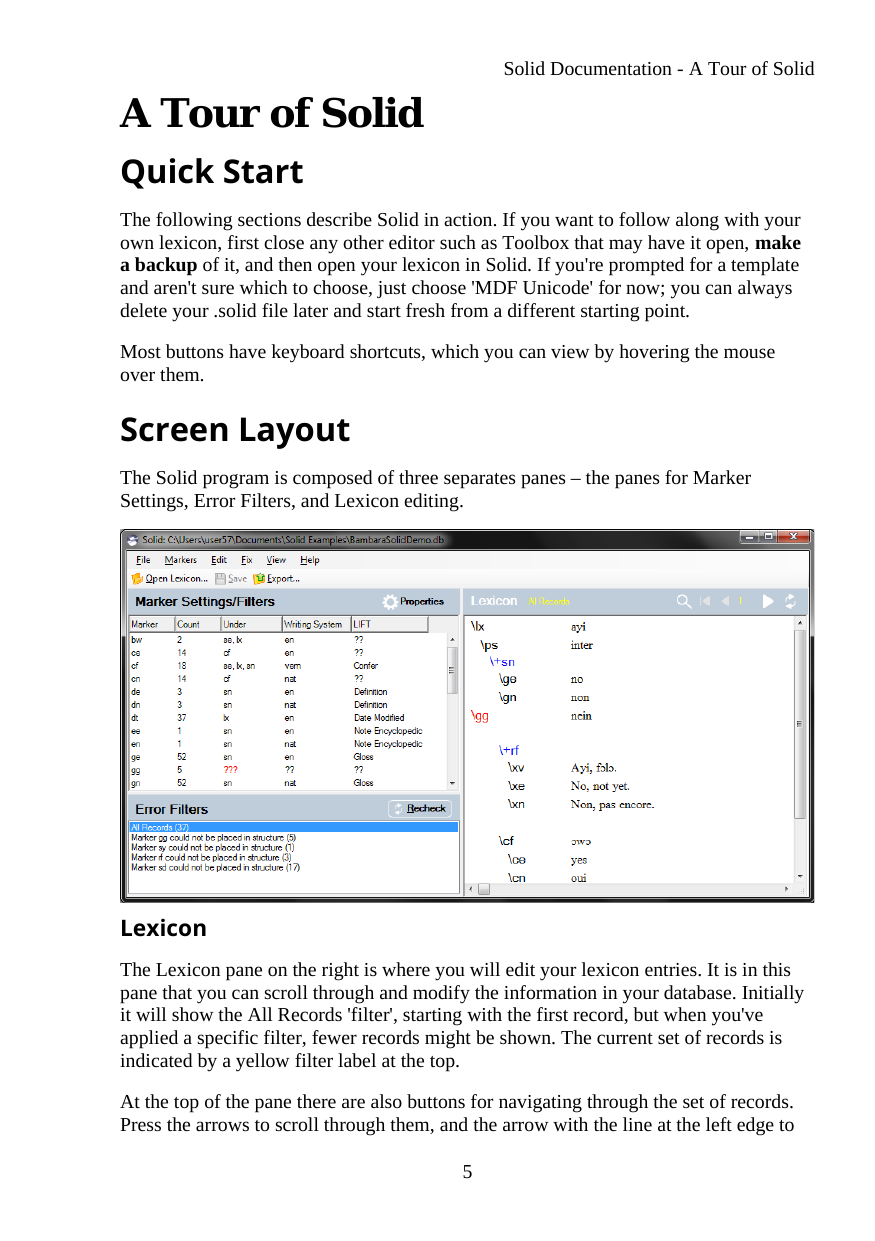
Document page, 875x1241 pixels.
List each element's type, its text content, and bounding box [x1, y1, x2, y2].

subtitle Screen Layout [120, 406, 814, 451]
text At the top of the pane there are also buttons for navigating through the set of records. Press the arrows to scroll through them, and the arrow with the line at the left edge to [120, 1090, 814, 1135]
subtitle Lexicon [120, 912, 814, 943]
subtitle A Tour of Solid [120, 90, 814, 136]
text The following sections describe Solid in action. If you want to follow along with your own lexicon, first close any other editor such as Toolbox that may have it open, make a backup of it, and then open your lexicon in Solid. If you're prompted for a template and aren't sure which to choose, just choose 'MDF Unicode' for now; you can always delete your .solid file later and start fresh from a different starting point. [120, 208, 814, 322]
picture [120, 529, 815, 903]
subtitle Quick Start [120, 148, 814, 193]
text The Lexicon pane on the right is where you will edit your lexicon entries. It is in this pane that you can scroll through and modify the information in your database. Initially it will show the All Records 'filter', starting with the first record, but when you've applied a specific filter, fewer records might be shown. The current set of records is indicated by a yellow filter label at the top. [120, 958, 814, 1072]
text Most buttons have keyboard shortcuts, which you can view by hovering the mouse over them. [120, 340, 814, 385]
text The Solid program is composed of three separates panes – the panes for Marker Settings, Error Filters, and Lexicon editing. [120, 466, 814, 511]
